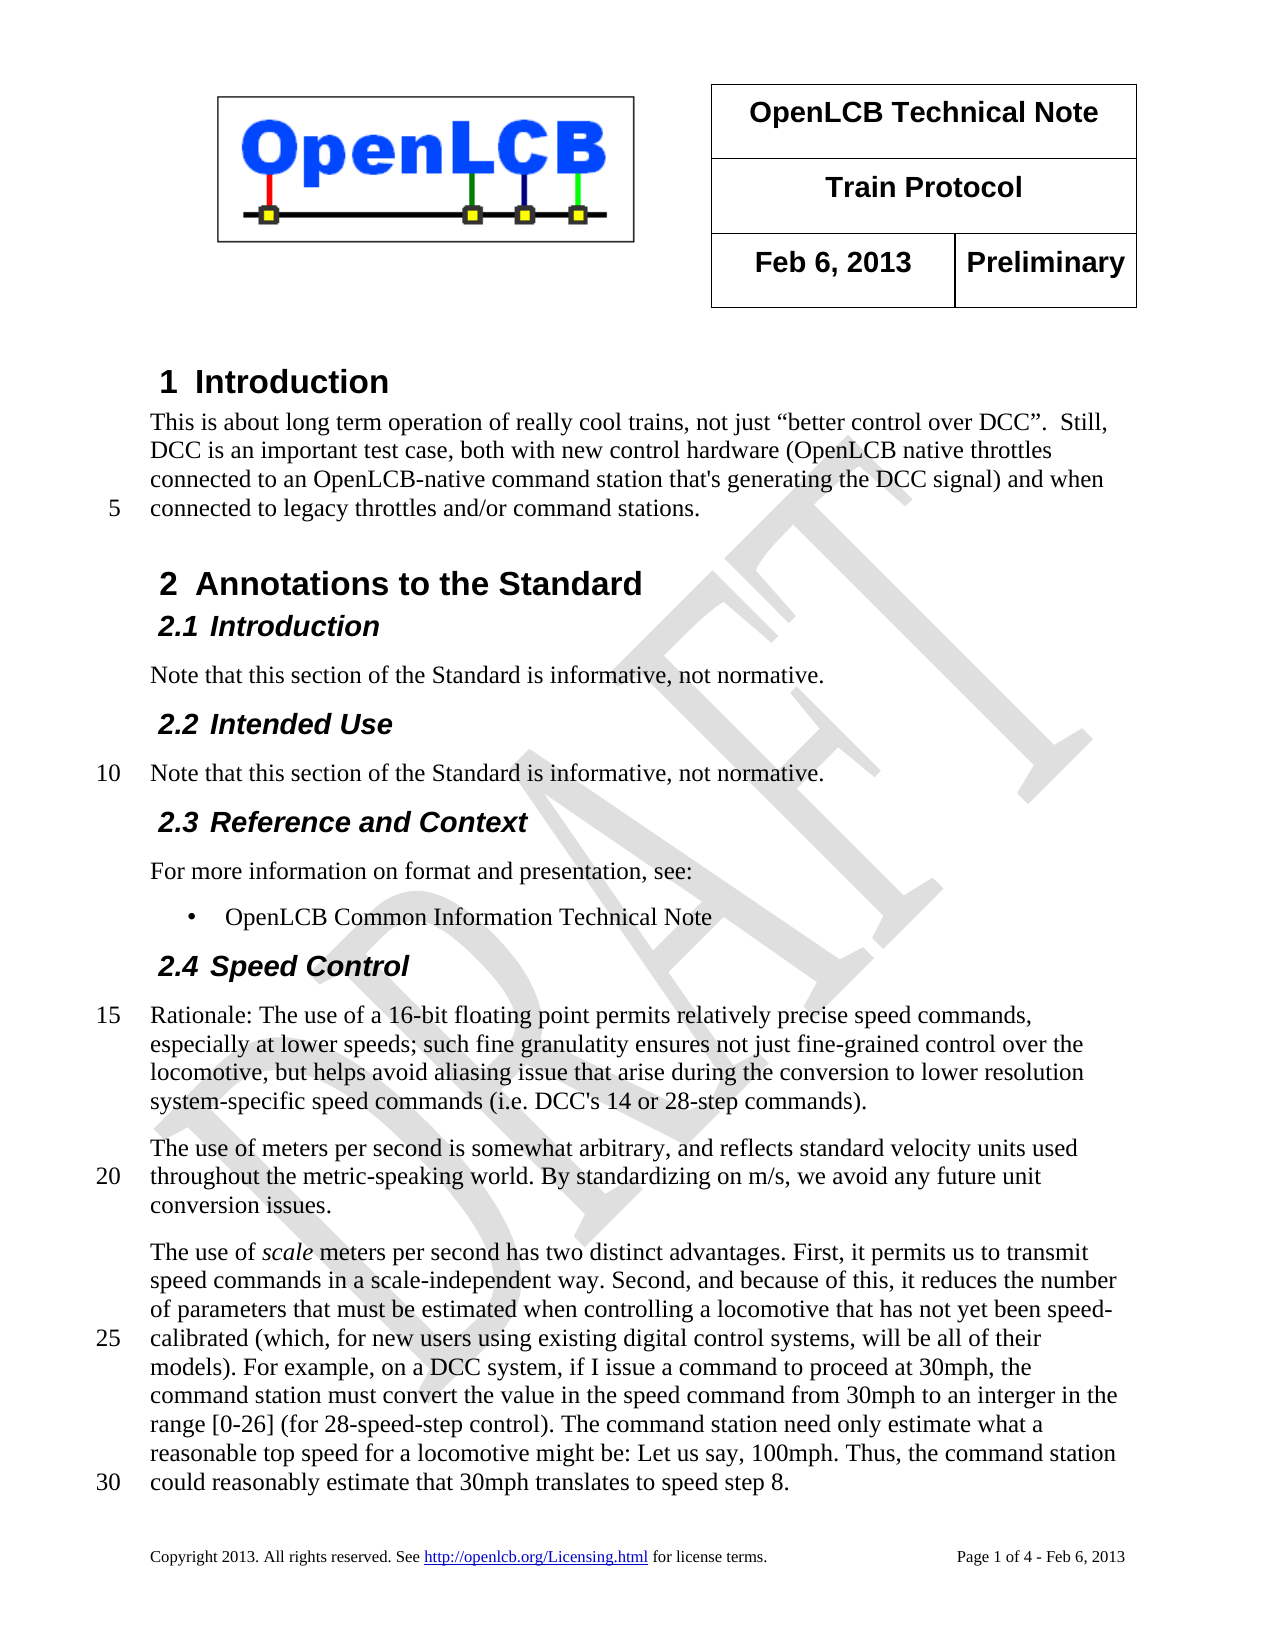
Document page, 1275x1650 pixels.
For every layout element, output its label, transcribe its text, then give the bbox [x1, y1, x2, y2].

subtitle [553, 804, 607, 838]
subtitle Speed Control [509, 949, 655, 982]
subtitle [819, 707, 1007, 740]
text Note that this section of the Standard is informative, not normative. [150, 660, 655, 689]
subtitle [920, 609, 1125, 643]
subtitle Speed Control [367, 949, 496, 982]
subtitle Speed Control [826, 949, 857, 958]
list OpenLCB Common Information Technical Note [621, 902, 700, 931]
text Note that this section of the Standard is informative, not normative. [800, 758, 1033, 787]
text Note that this section of the Standard is informative, not normative. [545, 758, 753, 787]
subtitle Speed Control [669, 949, 815, 982]
text The use of meters per second is somewhat arbitrary, and reflects standard velocity units used throughout the metric-speaking world. By standardizing on m/s, we avoid any future unit conversion issues. [546, 1133, 1125, 1219]
text The use of meters per second is somewhat arbitrary, and reflects standard velocity units used throughout the metric-speaking world. By standardizing on m/s, we avoid any future unit conversion issues. [439, 1133, 584, 1219]
text For more information on format and presentation, see: [866, 856, 1125, 884]
subtitle Speed Control [852, 949, 1125, 982]
text Note that this section of the Standard is informative, not normative. [150, 758, 521, 787]
text Note that this section of the Standard is informative, not normative. [971, 660, 1125, 689]
text This is about long term operation of really cool trains, not just “better control over DCC”. Still, DCC is an important test case, both with new control hardware (OpenLCB native throttles connected to an OpenLCB-native command station that's generating the DCC signal) and when connected to legacy throttles and/or command stations. [150, 407, 1125, 522]
subtitle [678, 609, 770, 643]
subtitle [814, 804, 1125, 838]
text The use of meters per second is somewhat arbitrary, and reflects standard velocity units used throughout the metric-speaking world. By standardizing on m/s, we avoid any future unit conversion issues. [150, 1133, 278, 1219]
text The use of scale meters per second has two distinct advantages. First, it permits us to transmit speed commands in a scale-independent way. Second, and because of this, it reduces the number of parameters that must be estimated when controlling a locomotive that has not yet been speed-calibrated (which, for new users using existing digital control systems, will be all of their models). For example, on a DCC system, if I issue a command to proceed at 30mph, the command station must convert the value in the speed command from 30mph to an interger in the range [0-26] (for 28-speed-step control). The command station need only estimate what a reasonable top speed for a locomotive might be: Let us say, 100mph. Thus, the command station could reasonably estimate that 30mph translates to speed step 8. [150, 1237, 1125, 1495]
list OpenLCB Common Information Technical Note [757, 902, 882, 931]
text For more information on format and presentation, see: [150, 856, 588, 884]
subtitle [717, 707, 819, 740]
text Rationale: The use of a 16-bit floating point permits relatively precise speed commands, especially at lower speeds; such fine granulatity ensures not just fine-grained control over the locomotive, but helps avoid aliasing issue that arise during the conversion to lower resolution system-specific speed commands (i.e. DCC's 14 or 28-step commands). [212, 1071, 372, 1115]
subtitle [1018, 707, 1125, 740]
subtitle [613, 804, 804, 838]
text Rationale: The use of a 16-bit floating point permits relatively precise speed commands, especially at lower speeds; such fine granulatity ensures not just fine-grained control over the locomotive, but helps avoid aliasing issue that arise during the conversion to lower resolution system-specific speed commands (i.e. DCC's 14 or 28-step commands). [150, 1000, 484, 1115]
text Note that this section of the Standard is informative, not normative. [1047, 758, 1125, 787]
text Rationale: The use of a 16-bit floating point permits relatively precise speed commands, especially at lower speeds; such fine granulatity ensures not just fine-grained control over the locomotive, but helps avoid aliasing issue that arise during the conversion to lower resolution system-specific speed commands (i.e. DCC's 14 or 28-step commands). [539, 1000, 720, 1110]
subtitle [757, 564, 870, 603]
text Rationale: The use of a 16-bit floating point permits relatively precise speed commands, especially at lower speeds; such fine granulatity ensures not just fine-grained control over the locomotive, but helps avoid aliasing issue that arise during the conversion to lower resolution system-specific speed commands (i.e. DCC's 14 or 28-step commands). [413, 1000, 515, 1069]
list OpenLCB Common Information Technical Note [187, 902, 381, 931]
list OpenLCB Common Information Technical Note [456, 902, 620, 931]
subtitle Introduction [150, 609, 672, 643]
text For more information on format and presentation, see: [689, 856, 850, 884]
subtitle Annotations to the Standard [150, 564, 767, 603]
subtitle Reference and Context [150, 804, 556, 838]
text Note that this section of the Standard is informative, not normative. [670, 660, 956, 689]
subtitle Intended Use [150, 707, 706, 740]
subtitle Introduction [150, 362, 1125, 401]
subtitle [753, 609, 910, 643]
list OpenLCB Common Information Technical Note [903, 902, 1125, 931]
subtitle [875, 564, 1125, 603]
text Rationale: The use of a 16-bit floating point permits relatively precise speed commands, especially at lower speeds; such fine granulatity ensures not just fine-grained control over the locomotive, but helps avoid aliasing issue that arise during the conversion to lower resolution system-specific speed commands (i.e. DCC's 14 or 28-step commands). [689, 1000, 1125, 1115]
text The use of meters per second is somewhat arbitrary, and reflects standard velocity units used throughout the metric-speaking world. By standardizing on m/s, we avoid any future unit conversion issues. [236, 1133, 469, 1219]
picture [216, 95, 636, 244]
subtitle Speed Control [150, 949, 332, 982]
text For more information on format and presentation, see: [589, 856, 674, 884]
